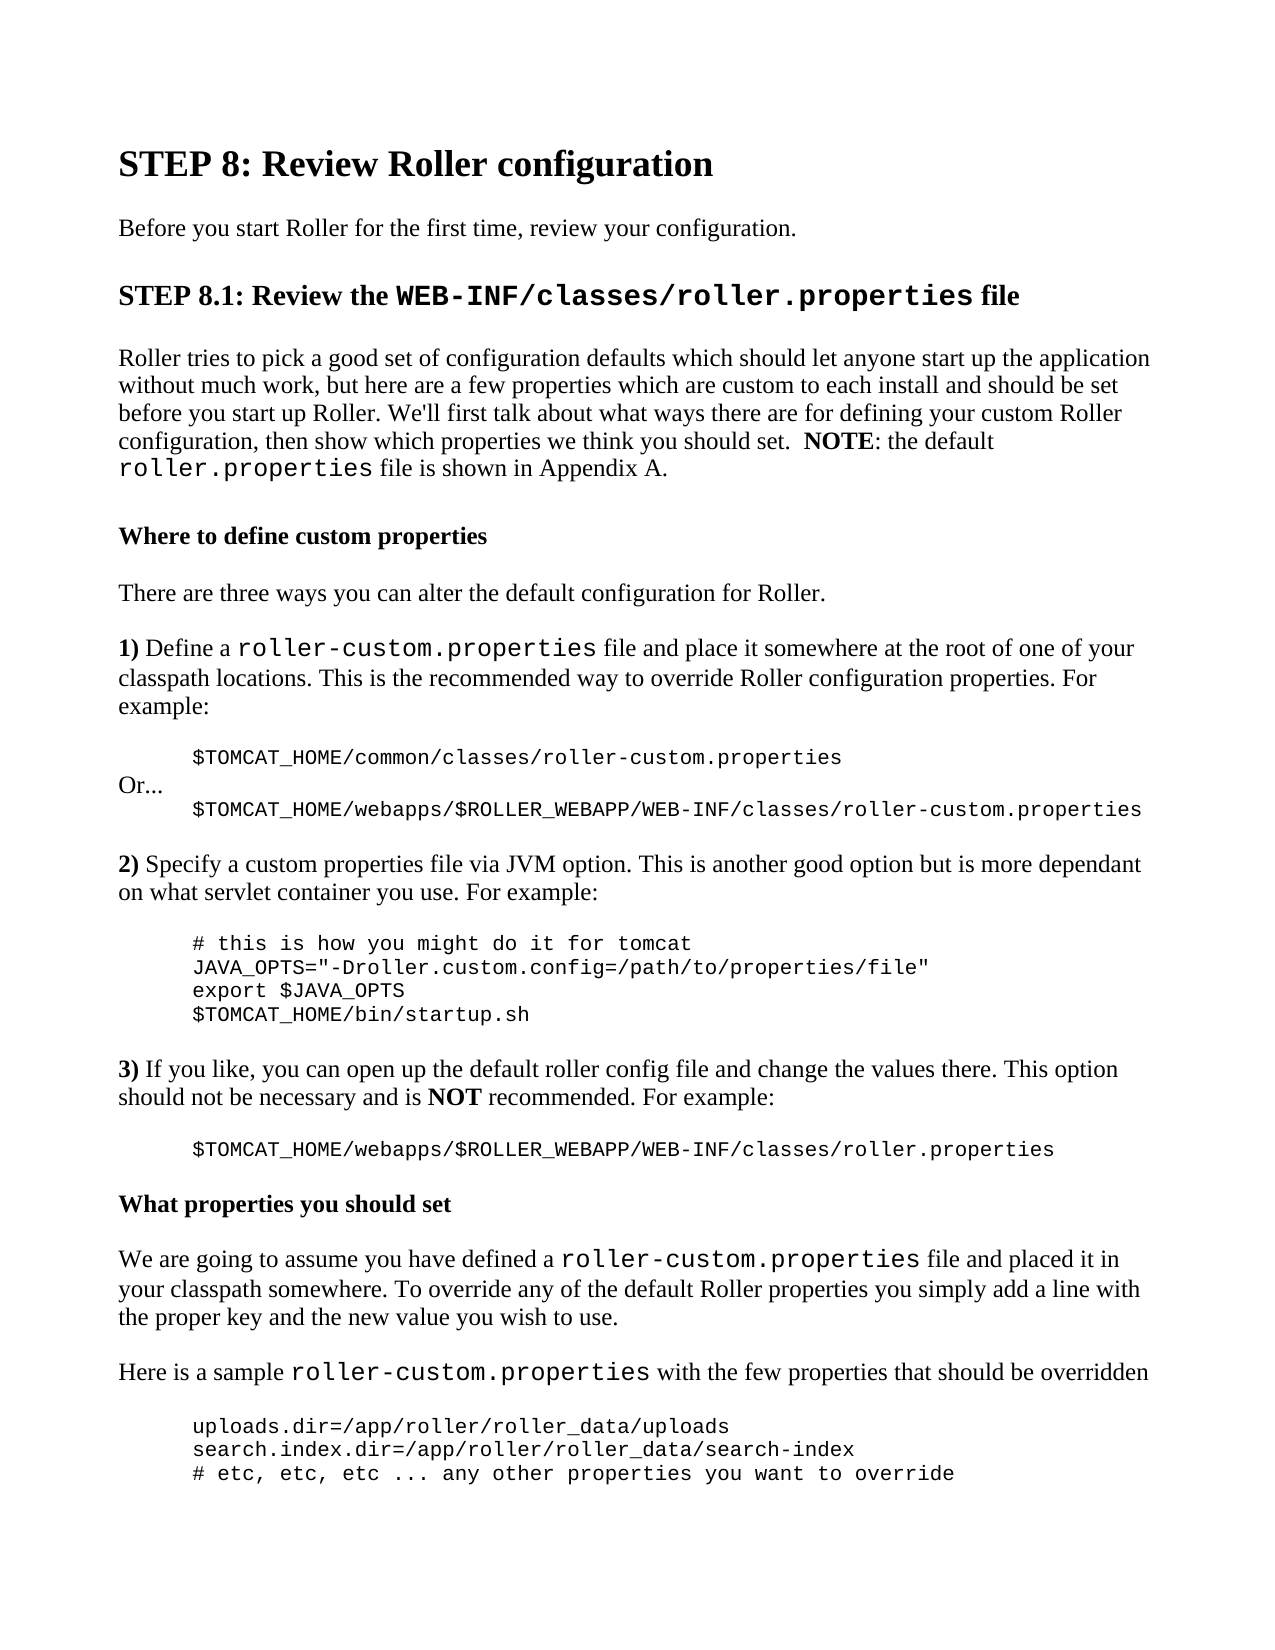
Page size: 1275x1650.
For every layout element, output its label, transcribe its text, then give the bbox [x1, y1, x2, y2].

text 1) Define a roller-custom.properties file and place it somewhere at the root of one of your classpath locations. This is the recommended way to override Roller configuration properties. For example: [118, 634, 1157, 719]
text Before you start Roller for the first time, review your configuration. [118, 214, 1157, 242]
text 2) Specify a custom properties file via JVM option. This is another good option but is more dependant on what servlet container you use. For example: [118, 850, 1157, 905]
text $TOMCAT_HOME/common/classes/roller-custom.properties [118, 747, 1157, 771]
text Or... [118, 771, 1157, 799]
text $TOMCAT_HOME/bin/startup.sh [118, 1004, 1157, 1028]
subtitle STEP 8: Review Roller configuration [118, 143, 1157, 185]
text export $JAVA_OPTS [118, 980, 1157, 1004]
text JAVA_OPTS="-Droller.custom.config=/path/to/properties/file" [118, 957, 1157, 980]
subtitle STEP 8.1: Review the WEB-INF/classes/roller.properties file [118, 279, 1157, 314]
text $TOMCAT_HOME/webapps/$ROLLER_WEBAPP/WEB-INF/classes/roller-custom.properties [118, 799, 1157, 822]
text $TOMCAT_HOME/webapps/$ROLLER_WEBAPP/WEB-INF/classes/roller.properties [118, 1138, 1157, 1162]
text Here is a sample roller-custom.properties with the few properties that should be overridden [118, 1358, 1157, 1388]
text search.index.dir=/app/roller/roller_data/search-index [118, 1439, 1157, 1463]
text We are going to assume you have defined a roller-custom.properties file and placed it in your classpath somewhere. To override any of the default Roller properties you simply add a line with the proper key and the new value you wish to use. [118, 1245, 1157, 1331]
text Roller tries to pick a good set of configuration defaults which should let anyone start up the application without much work, but here are a few properties which are custom to each install and should be set before you start up Roller. We'll first talk about what ways there are for defining your custom Roller configuration, then show which properties we think you should set. NOTE: the default roller.properties file is shown in Appendix A. [118, 344, 1157, 484]
subtitle Where to define custom properties [118, 522, 1157, 549]
text # this is how you might do it for tomcat [118, 933, 1157, 957]
text What properties you should set [118, 1190, 1157, 1218]
text # etc, etc, etc ... any other properties you want to override [118, 1463, 1157, 1487]
text There are three ways you can alter the default configuration for Roller. [118, 579, 1157, 607]
text 3) If you like, you can open up the default roller config file and change the values there. This option should not be necessary and is NOT recommended. For example: [118, 1055, 1157, 1111]
text uploads.dir=/app/roller/roller_data/uploads [118, 1416, 1157, 1439]
